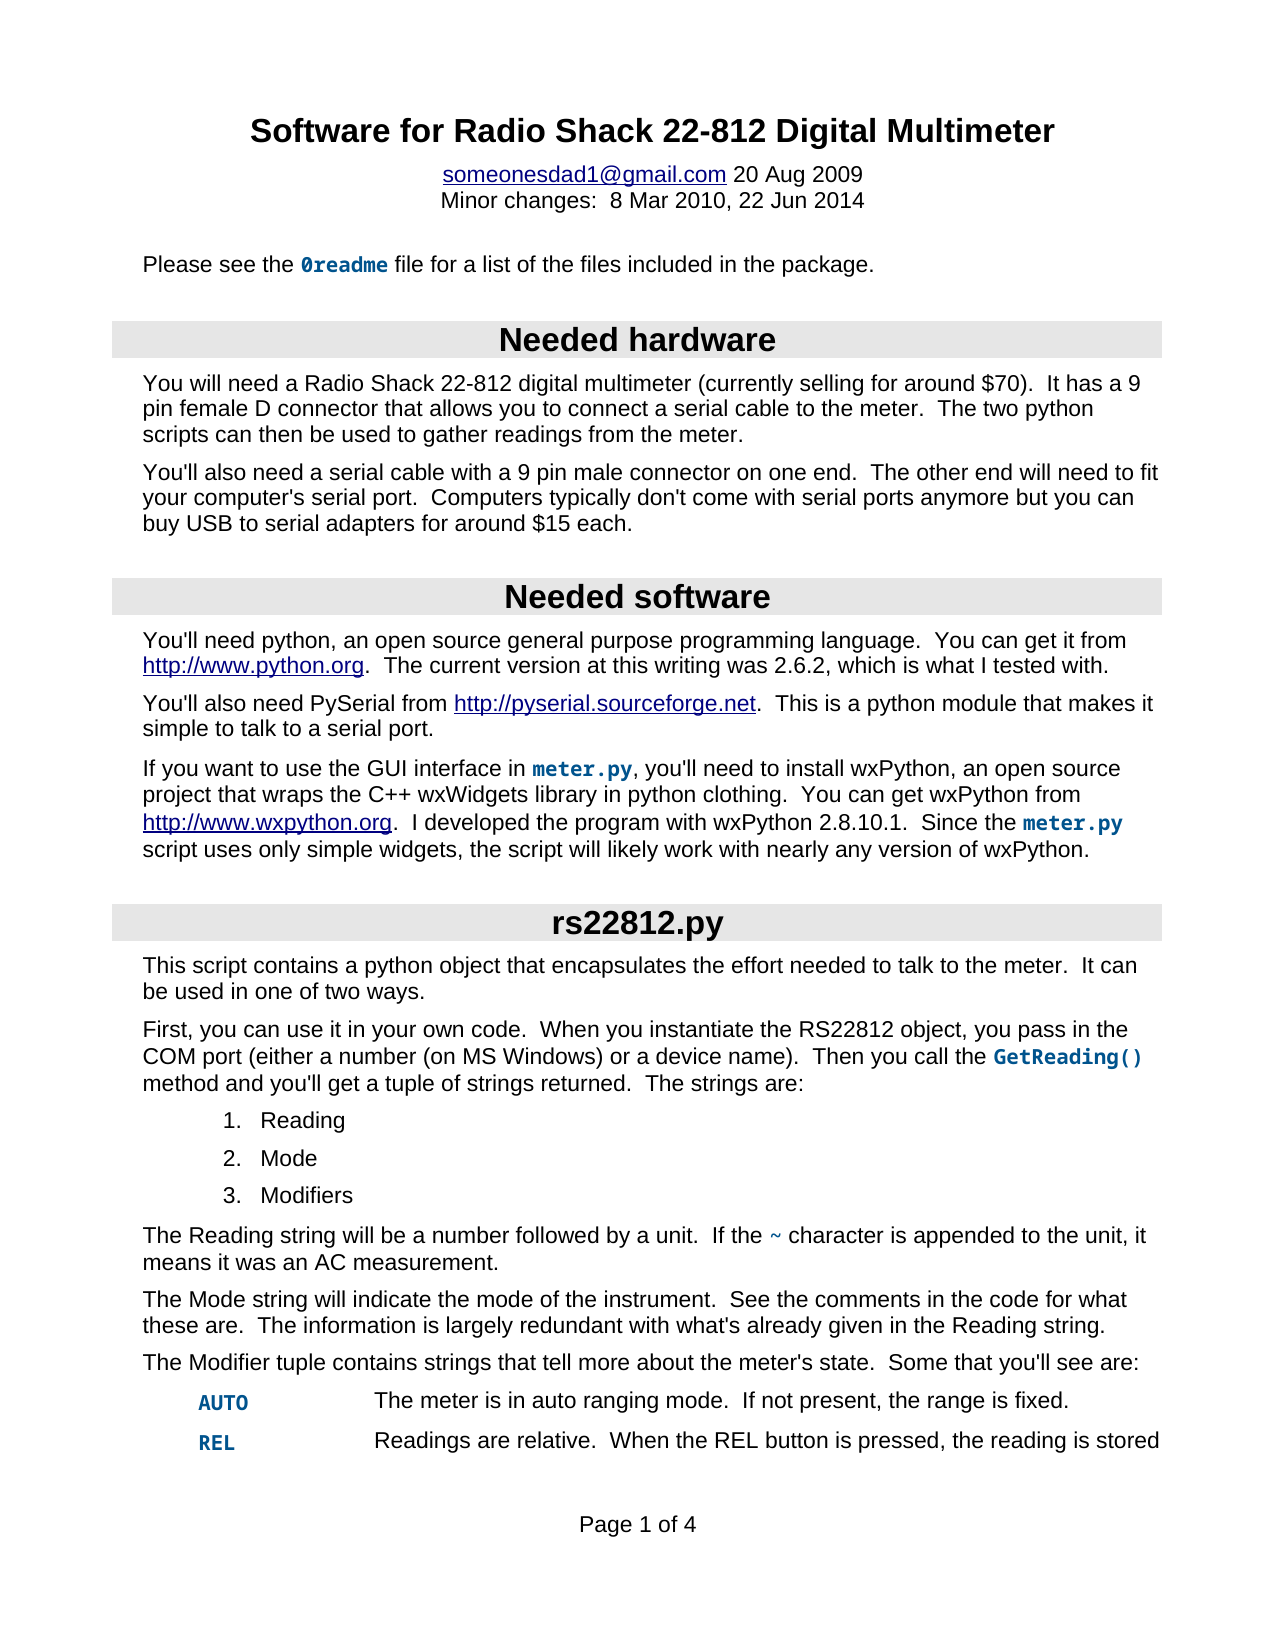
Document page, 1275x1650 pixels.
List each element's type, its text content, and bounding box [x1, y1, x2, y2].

table_cell Readings are relative. When the REL button is pressed, the reading is stored [374, 1428, 1162, 1468]
table_header AUTO [198, 1388, 374, 1428]
text This script contains a python object that encapsulates the effort needed to talk to the meter. It can be used in one of two ways. [142, 953, 1162, 1004]
list Mode [223, 1146, 1162, 1171]
text You'll also need a serial cable with a 9 pin male connector on one end. The other end will need to fit your computer's serial port. Computers typically don't come with serial ports anymore but you can buy USB to serial adapters for around $15 each. [142, 459, 1162, 536]
text You will need a Radio Shack 22-812 digital multimeter (currently selling for around $70). It has a 9 pin female D connector that allows you to connect a serial cable to the meter. The two python scripts can then be used to gather readings from the meter. [142, 370, 1162, 447]
table_header The meter is in auto ranging mode. If not present, the range is fixed. [374, 1388, 1162, 1428]
text The Reading string will be a number followed by a unit. If the ~ character is appended to the unit, it means it was an AC measurement. [142, 1221, 1162, 1275]
subtitle someonesdad1@gmail.com 20 Aug 2009 [142, 162, 1162, 187]
text First, you can use it in your own code. When you instantiate the RS22812 object, you pass in the COM port (either a number (on MS Windows) or a device name). Then you call the GetReading() method and you'll get a tuple of strings returned. The strings are: [142, 1016, 1162, 1096]
text If you want to use the GUI interface in meter.py, you'll need to install wxPython, an open source project that wraps the C++ wxWidgets library in python clothing. You can get wxPython from http://www.wxpython.org. I developed the program with wxPython 2.8.10.1. Since the meter.py script uses only simple widgets, the script will likely work with nearly any version of wxPython. [142, 754, 1162, 862]
subtitle Needed software [112, 578, 1162, 615]
subtitle rs22812.py [112, 904, 1162, 941]
title Software for Radio Shack 22-812 Digital Multimeter [142, 112, 1162, 150]
text You'll also need PySerial from http://pyserial.sourceforge.net. This is a python module that makes it simple to talk to a serial port. [142, 691, 1162, 742]
table_cell REL [198, 1428, 374, 1468]
text You'll need python, an open source general purpose programming language. You can get it from http://www.python.org. The current version at this writing was 2.6.2, which is what I tested with. [142, 627, 1162, 678]
subtitle Needed hardware [112, 321, 1162, 358]
text Please see the 0readme file for a list of the files included in the package. [142, 251, 1162, 279]
text The Modifier tuple contains strings that tell more about the meter's state. Some that you'll see are: [142, 1350, 1162, 1376]
subtitle Minor changes: 8 Mar 2010, 22 Jun 2014 [142, 187, 1162, 213]
list Reading [223, 1108, 1162, 1134]
text The Mode string will indicate the mode of the instrument. See the comments in the code for what these are. The information is largely redundant with what's already given in the Reading string. [142, 1287, 1162, 1338]
list Modifiers [223, 1183, 1162, 1209]
